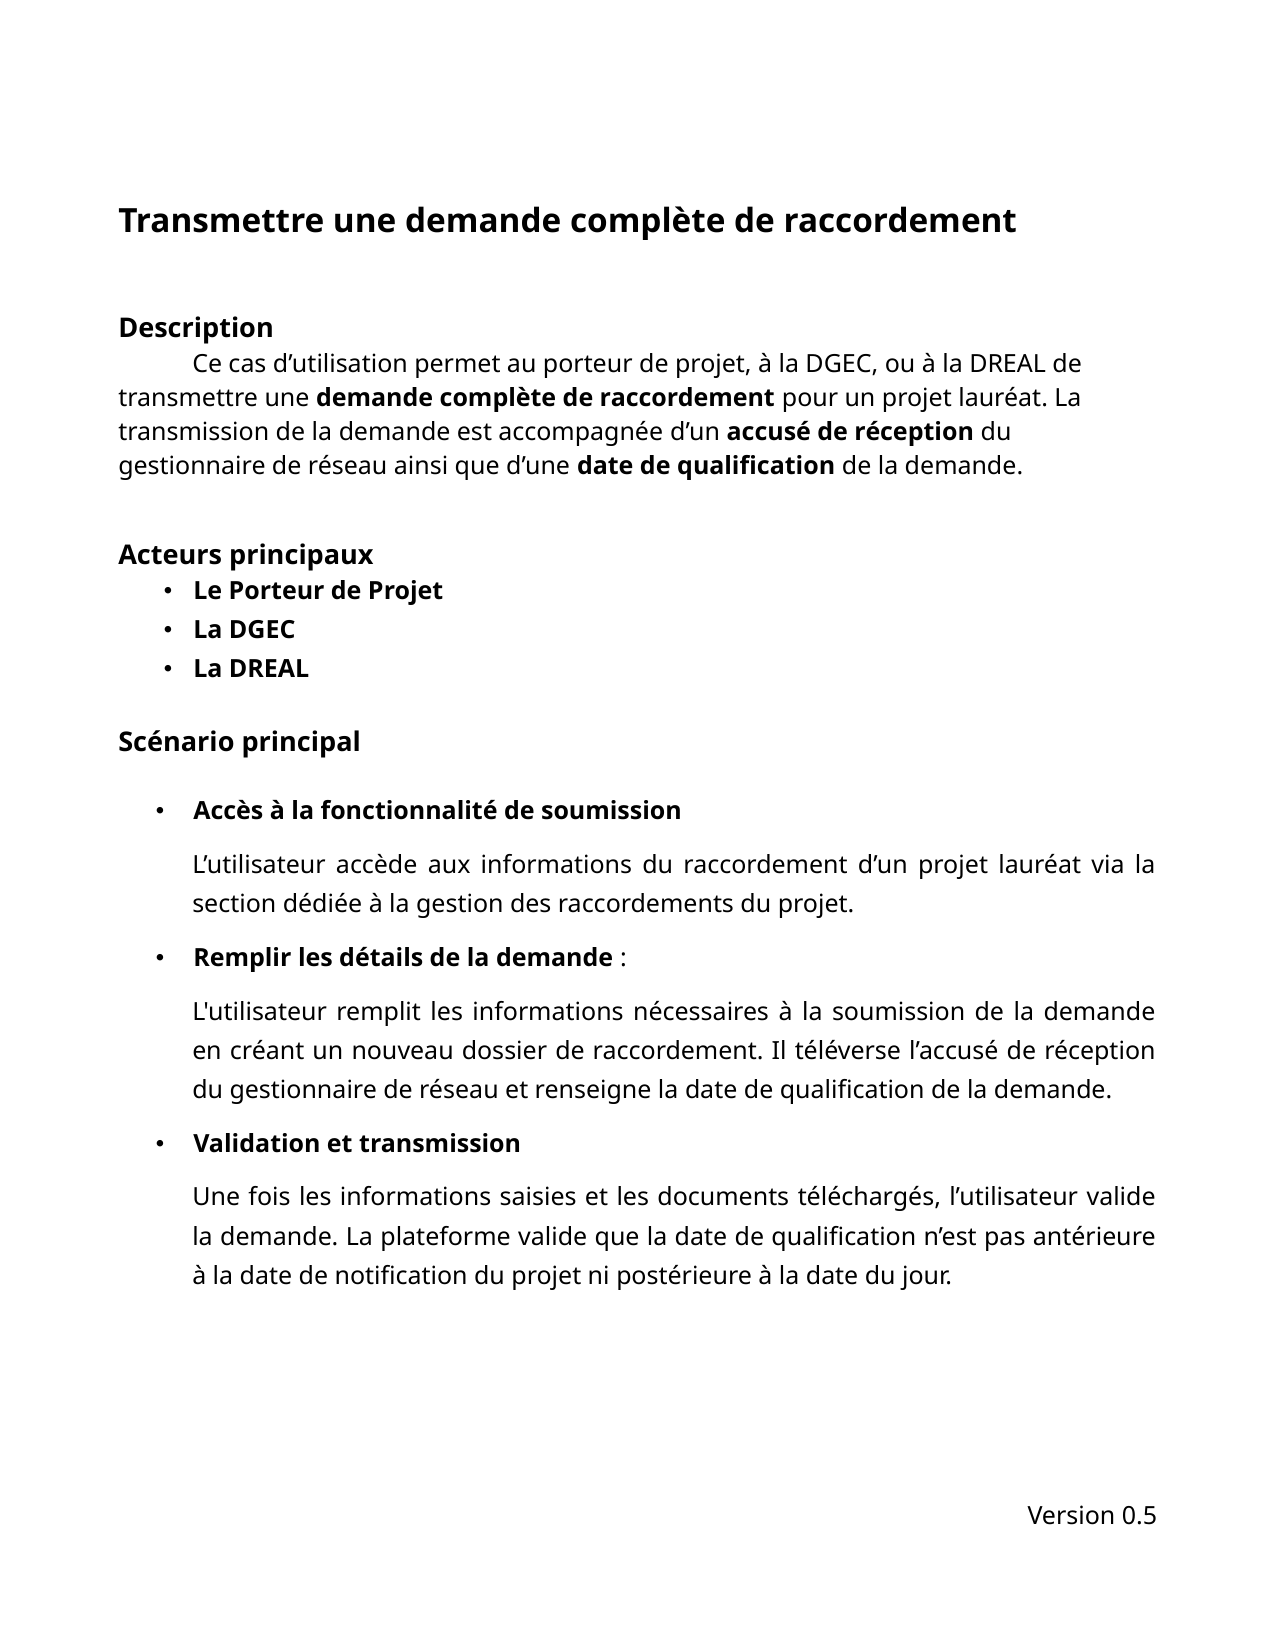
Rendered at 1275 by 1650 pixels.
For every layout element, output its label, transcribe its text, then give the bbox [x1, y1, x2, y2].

list Accès à la fonctionnalité de soumission [156, 793, 1157, 827]
subtitle Transmettre une demande complète de raccordement [118, 197, 1157, 242]
list La DREAL [164, 651, 1157, 685]
list L'utilisateur remplit les informations nécessaires à la soumission de la demande en créant un nouveau dossier de raccordement. Il téléverse l’accusé de réception du gestionnaire de réseau et renseigne la date de qualification de la demande. [162, 993, 1157, 1106]
list Remplir les détails de la demande : [156, 939, 1157, 973]
text Description Ce cas d’utilisation permet au porteur de projet, à la DGEC, ou à la DREAL de transmettre une demande complète de raccordement pour un projet lauréat. La transmission de la demande est accompagnée d’un accusé de réception du gestionnaire de réseau ainsi que d’une date de qualification de la demande. [118, 308, 1157, 482]
list L’utilisateur accède aux informations du raccordement d’un projet lauréat via la section dédiée à la gestion des raccordements du projet. [162, 846, 1157, 920]
text Scénario principal [118, 723, 1157, 760]
list La DGEC [164, 611, 1157, 646]
list Validation et transmission [156, 1125, 1157, 1159]
list Le Porteur de Projet [164, 572, 1157, 606]
list Une fois les informations saisies et les documents téléchargés, l’utilisateur valide la demande. La plateforme valide que la date de qualification n’est pas antérieure à la date de notification du projet ni postérieure à la date du jour. [162, 1179, 1157, 1291]
text Acteurs principaux [118, 535, 1157, 572]
